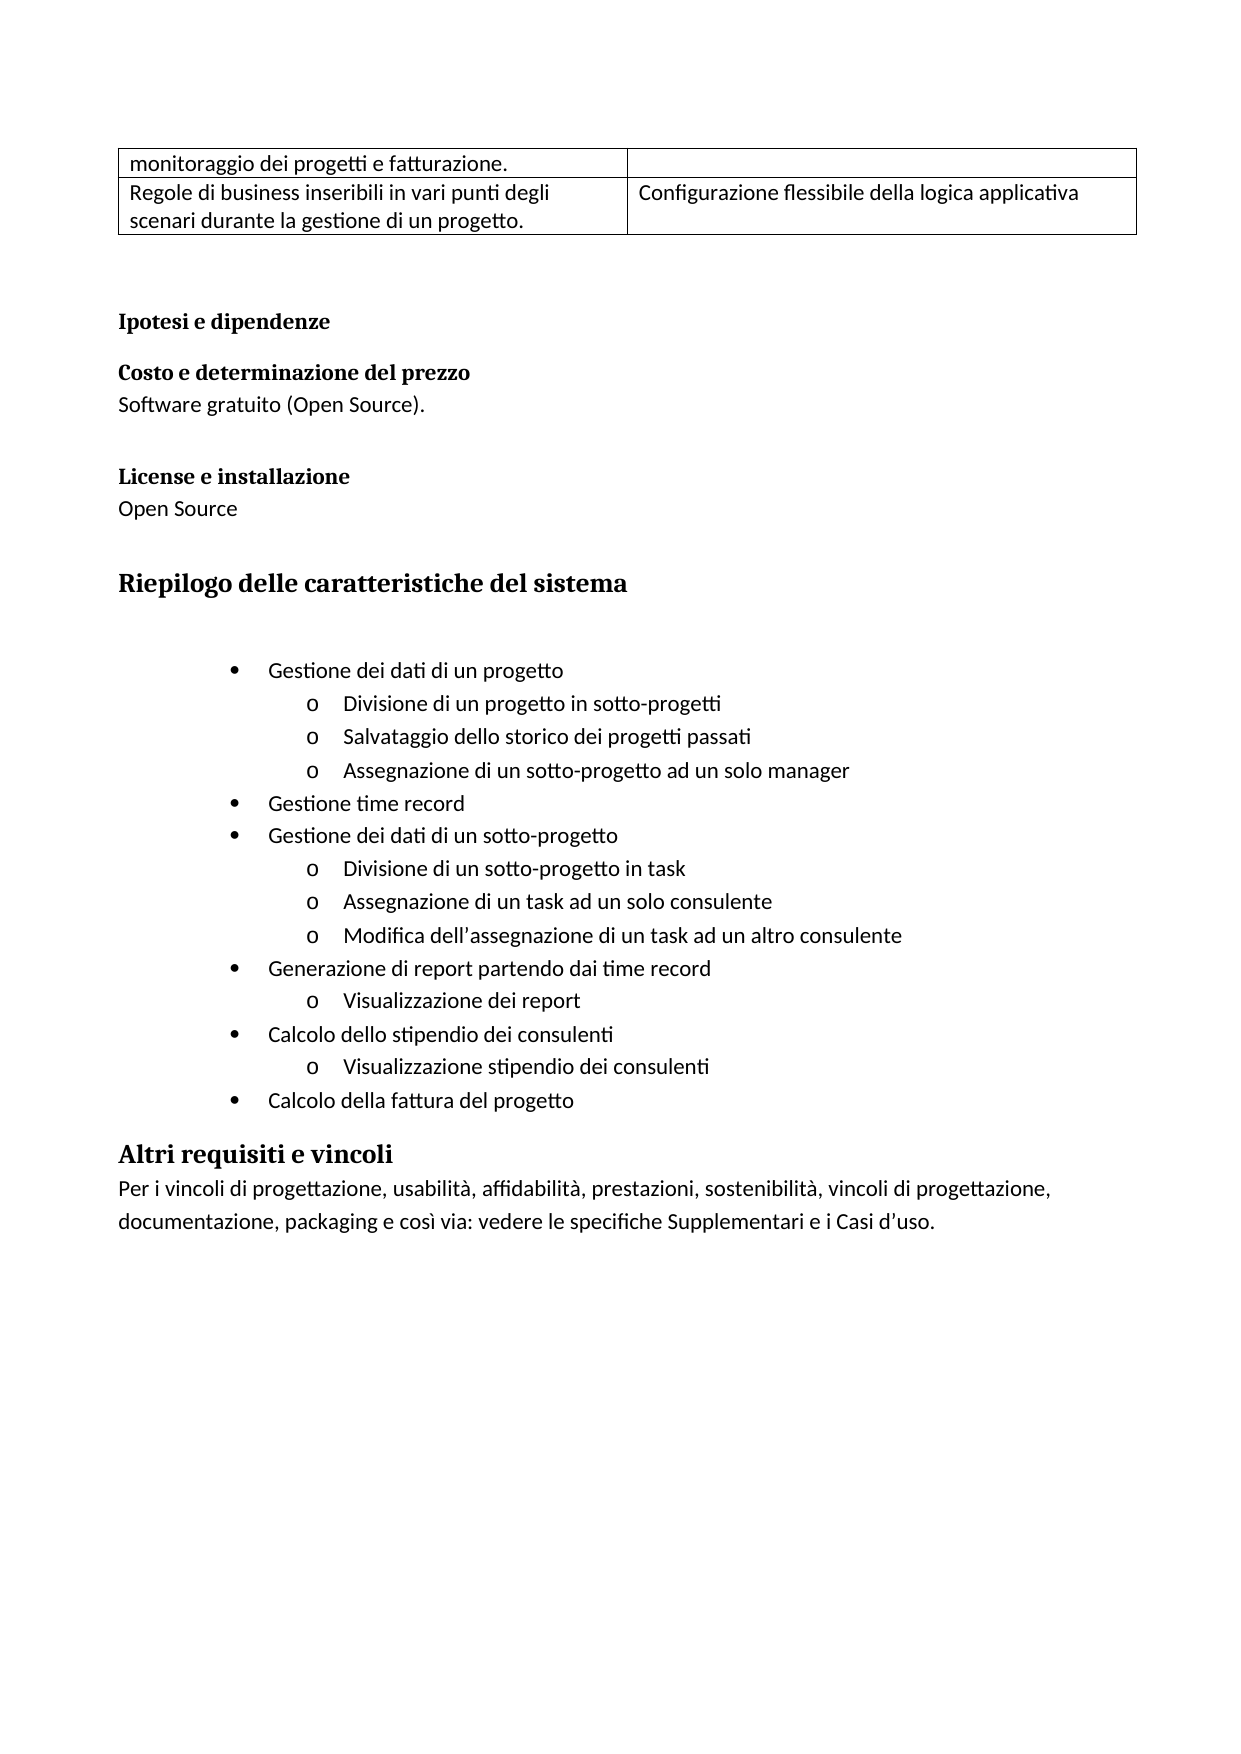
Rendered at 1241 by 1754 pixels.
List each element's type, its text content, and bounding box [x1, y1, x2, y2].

list Gestione dei dati di un progetto [231, 657, 1122, 684]
subtitle Ipotesi e dipendenze [118, 309, 1122, 335]
table_cell monitoraggio dei progetti e fatturazione. [119, 149, 627, 177]
list Modifica dell’assegnazione di un task ad un altro consulente [306, 921, 1122, 950]
text Software gratuito (Open Source). [118, 390, 1122, 418]
subtitle License e installazione [118, 464, 1122, 490]
subtitle Costo e determinazione del prezzo [118, 360, 1122, 386]
subtitle Riepilogo delle caratteristiche del sistema [118, 568, 1122, 599]
list Visualizzazione dei report [306, 987, 1122, 1016]
list Calcolo della fattura del progetto [231, 1086, 1122, 1114]
list Visualizzazione stipendio dei consulenti [306, 1052, 1122, 1081]
table_cell Regole di business inseribili in vari punti degli scenari durante la gestione di un progetto. [119, 178, 627, 234]
text Per i vincoli di progettazione, usabilità, affidabilità, prestazioni, sostenibilità, vincoli di progettazione, documentazione, packaging e così via: vedere le specifiche Supplementari e i Casi d’uso. [118, 1174, 1122, 1235]
list Assegnazione di un task ad un solo consulente [306, 887, 1122, 916]
list Gestione dei dati di un sotto-progetto [231, 822, 1122, 849]
list Divisione di un progetto in sotto-progetti [306, 689, 1122, 718]
list Salvataggio dello storico dei progetti passati [306, 722, 1122, 751]
text Open Source [118, 494, 1122, 522]
list Gestione time record [231, 789, 1122, 817]
list Divisione di un sotto-progetto in task [306, 854, 1122, 883]
list Assegnazione di un sotto-progetto ad un solo manager [306, 756, 1122, 785]
list Calcolo dello stipendio dei consulenti [231, 1020, 1122, 1048]
table_cell Configurazione flessibile della logica applicativa [628, 178, 1136, 234]
table_cell [628, 149, 1136, 177]
list Generazione di report partendo dai time record [231, 954, 1122, 982]
subtitle Altri requisiti e vincoli [118, 1139, 1122, 1170]
